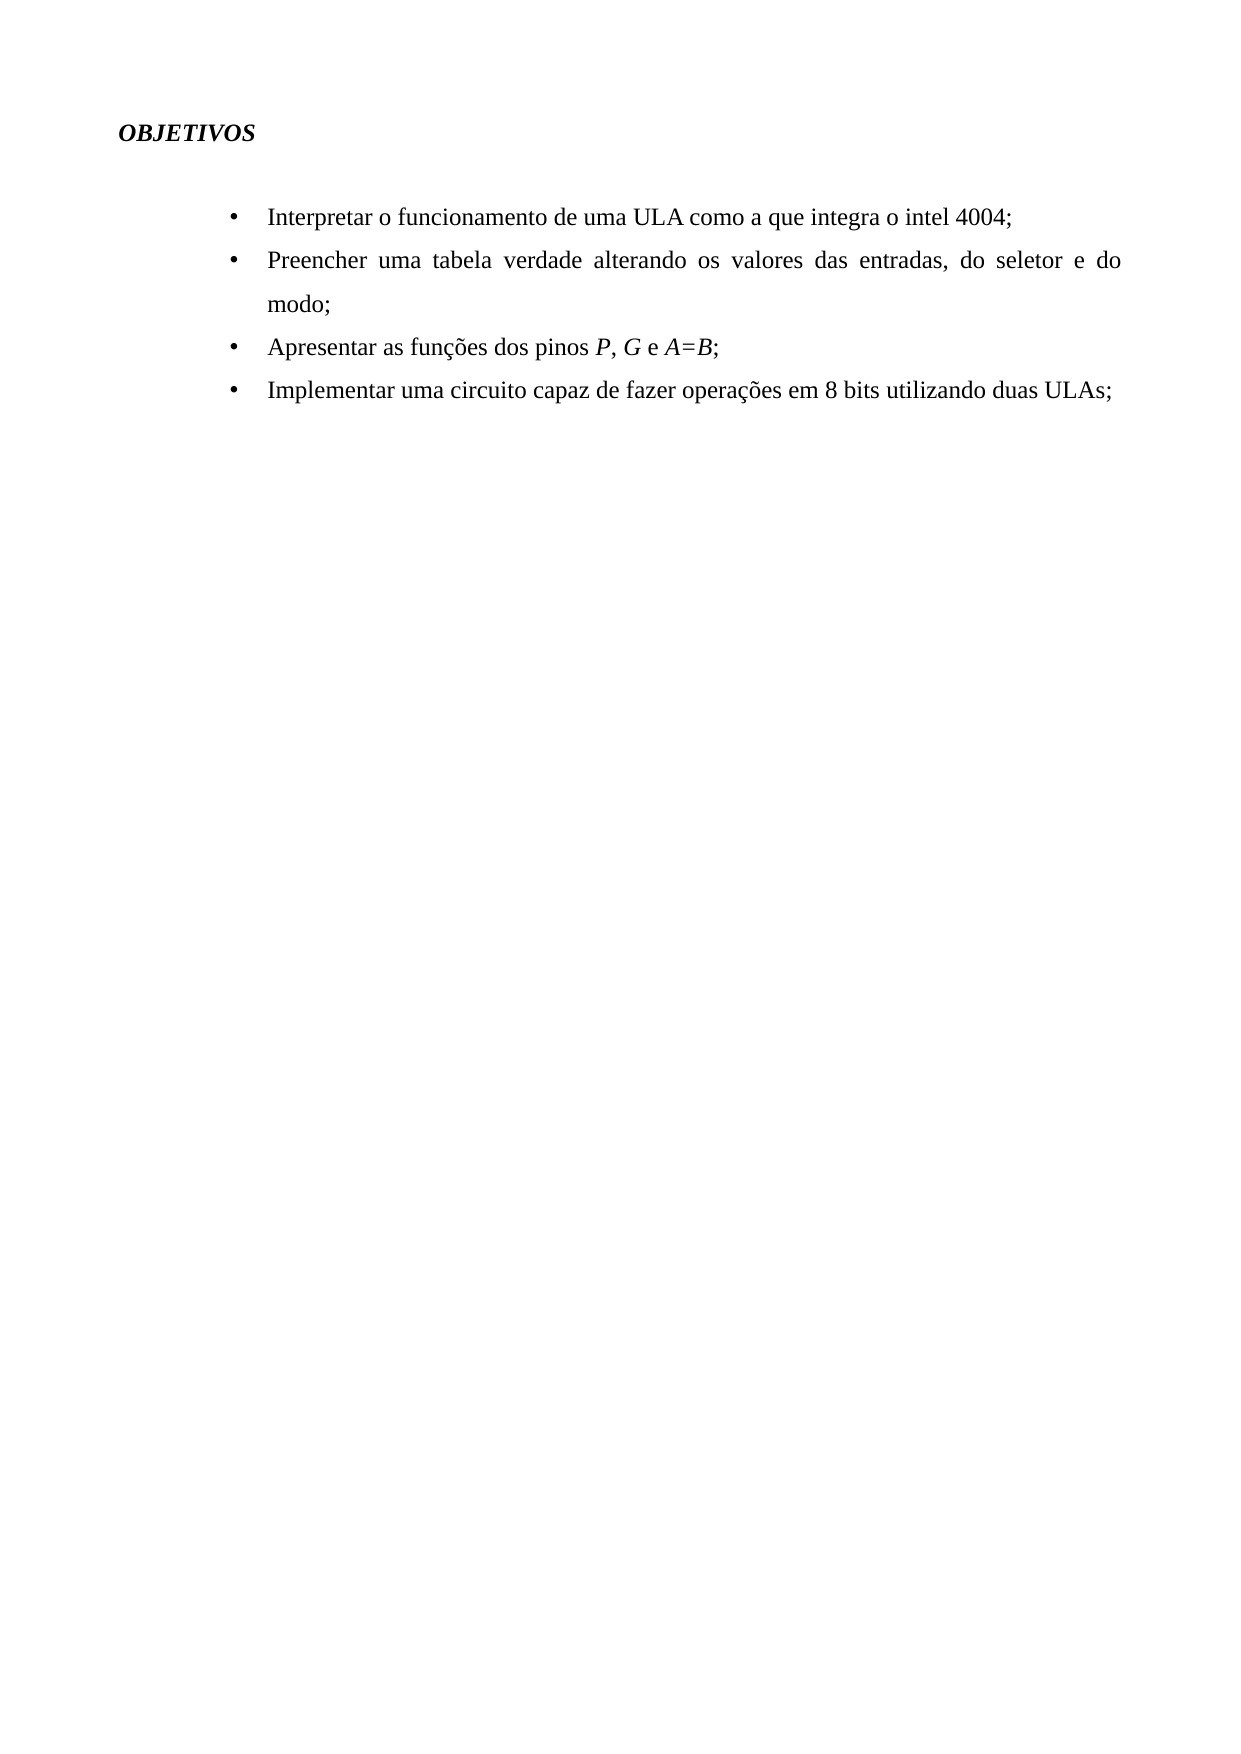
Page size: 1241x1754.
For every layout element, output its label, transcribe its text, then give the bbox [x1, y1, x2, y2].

list Apresentar as funções dos pinos P, G e A=B; [229, 332, 1122, 361]
list Preencher uma tabela verdade alterando os valores das entradas, do seletor e do modo; [229, 246, 1122, 317]
text OBJETIVOS [118, 118, 1122, 147]
list Implementar uma circuito capaz de fazer operações em 8 bits utilizando duas ULAs; [229, 375, 1122, 404]
list Interpretar o funcionamento de uma ULA como a que integra o intel 4004; [229, 202, 1122, 231]
